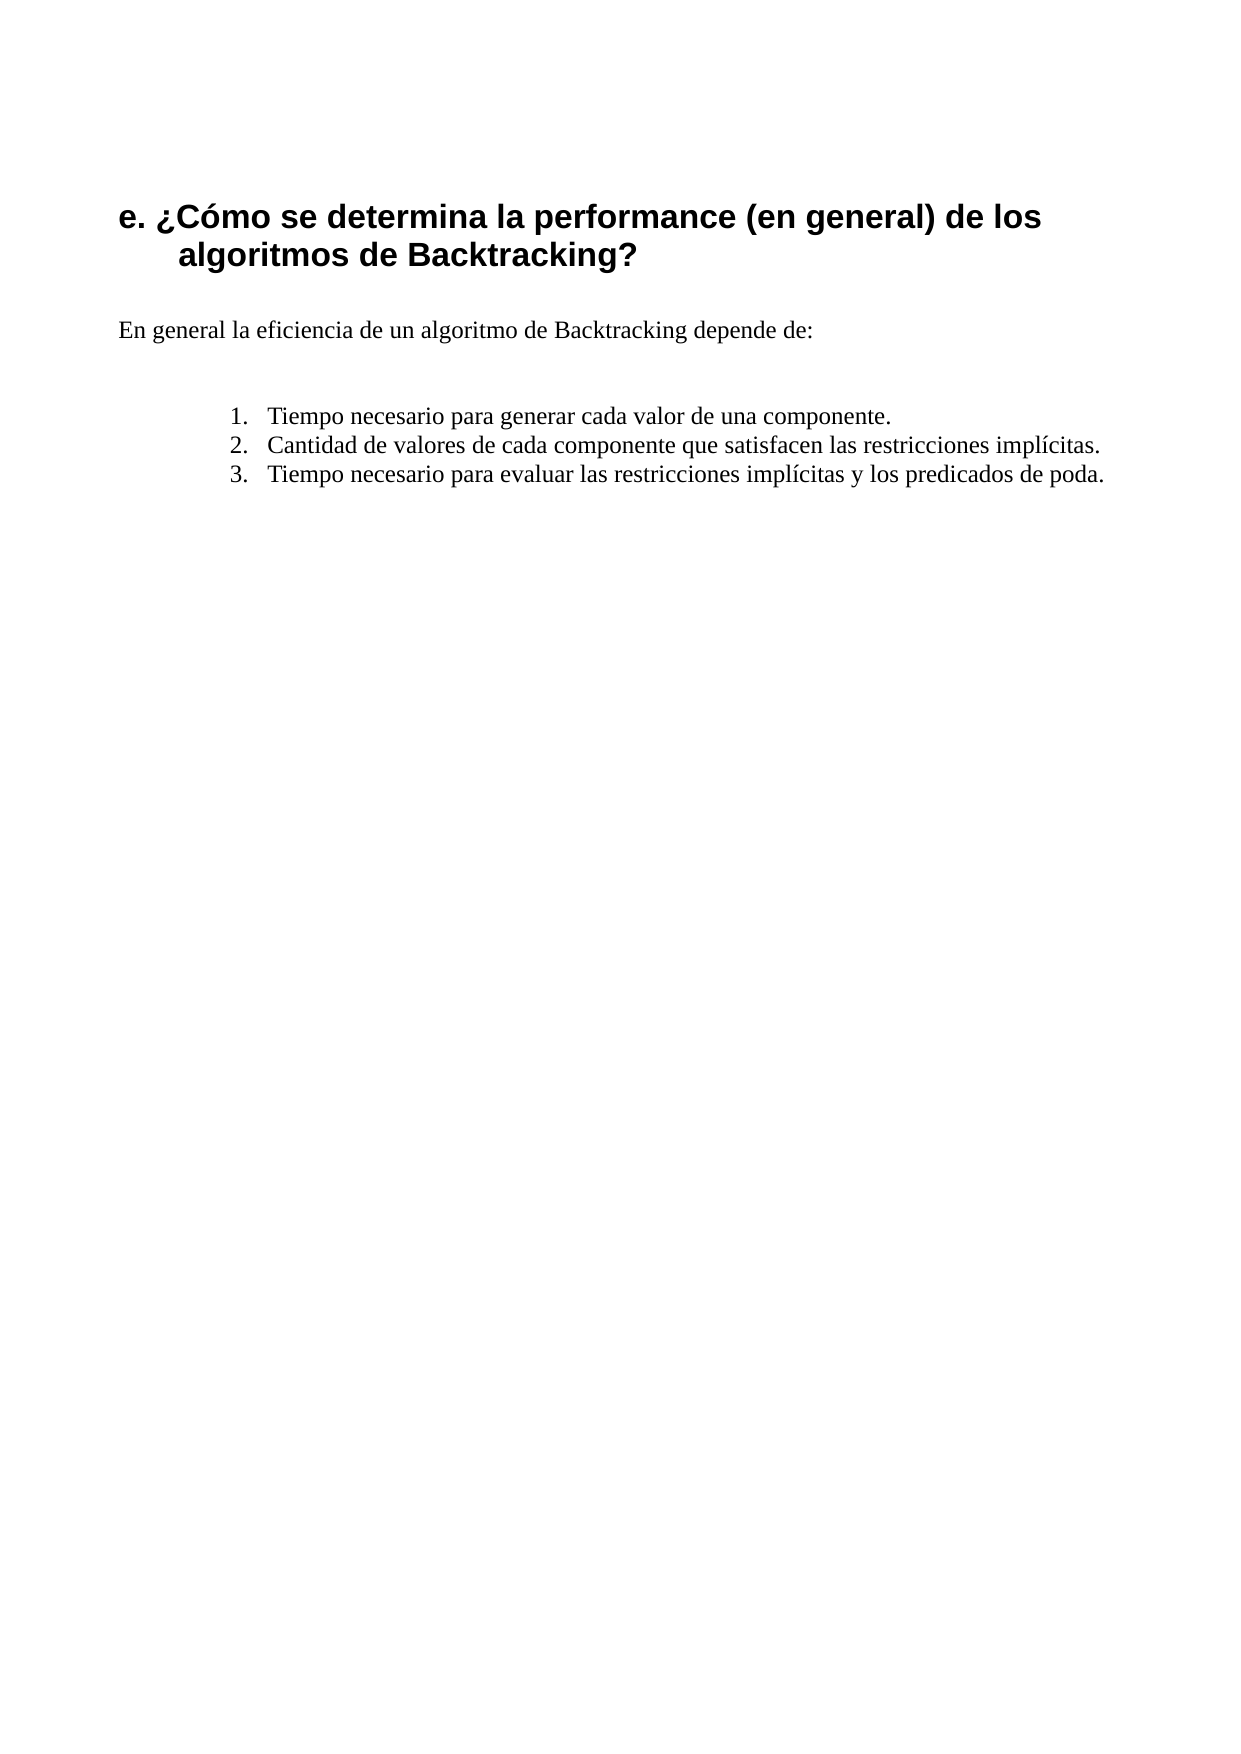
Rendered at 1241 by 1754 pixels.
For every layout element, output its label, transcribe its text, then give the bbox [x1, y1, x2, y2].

list Tiempo necesario para evaluar las restricciones implícitas y los predicados de poda. [229, 459, 1122, 487]
list Tiempo necesario para generar cada valor de una componente. [229, 401, 1122, 430]
list Cantidad de valores de cada componente que satisfacen las restricciones implícitas. [229, 430, 1122, 459]
subtitle e. ¿Cómo se determina la performance (en general) de los algoritmos de Backtracking? [118, 196, 1122, 274]
text En general la eficiencia de un algoritmo de Backtracking depende de: [118, 315, 1122, 344]
